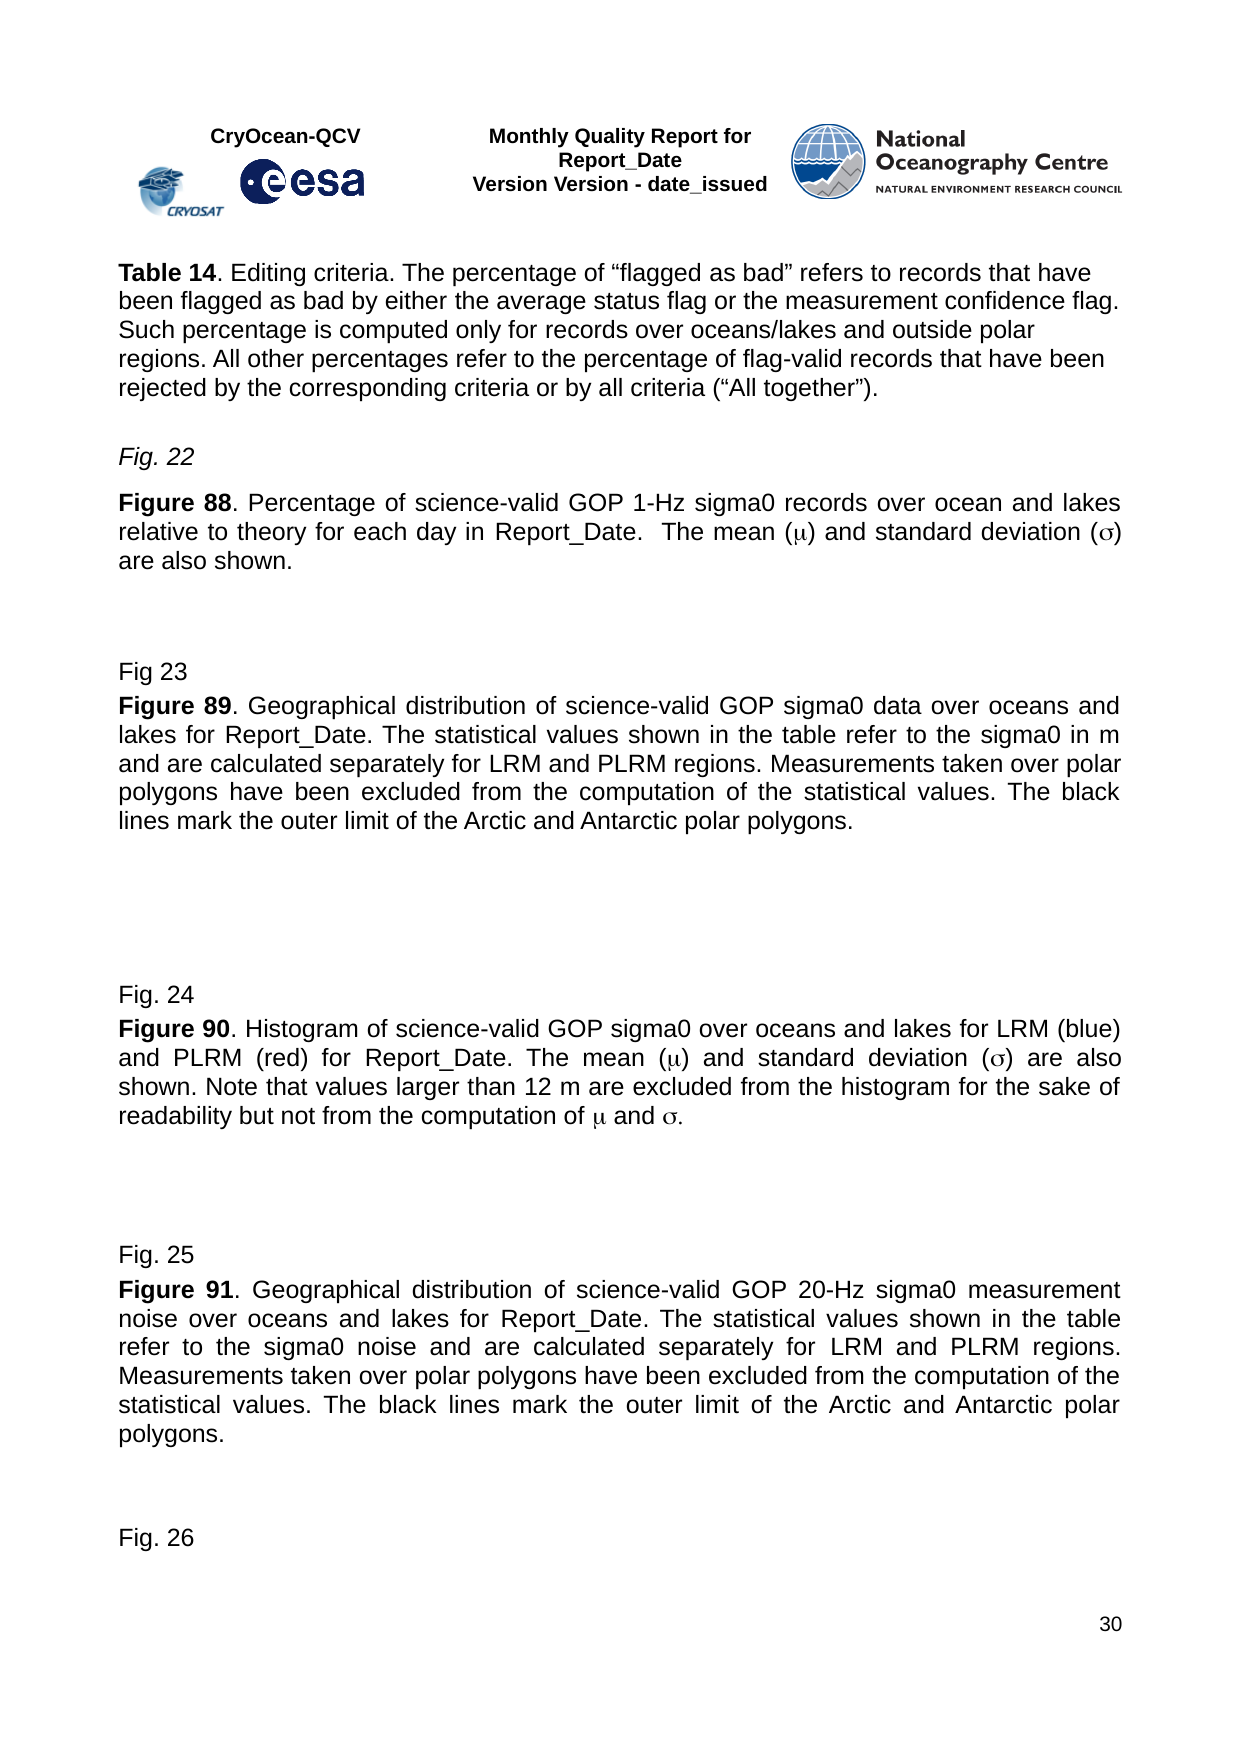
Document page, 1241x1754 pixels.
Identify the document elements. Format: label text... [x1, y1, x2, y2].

text Fig 23 [118, 656, 1122, 685]
text Figure 88. Percentage of science-valid GOP 1-Hz sigma0 records over ocean and lakes relative to theory for each day in Report_Date. The mean (μ) and standard deviation (σ) are also shown. [118, 488, 1122, 575]
text Figure 90. Histogram of science-valid GOP sigma0 over oceans and lakes for LRM (blue) and PLRM (red) for Report_Date. The mean (μ) and standard deviation (σ) are also shown. Note that values larger than 12 m are excluded from the histogram for the sake of readability but not from the computation of μ and σ. [118, 1014, 1122, 1129]
text Fig. 25 [118, 1240, 1122, 1269]
text Table 14. Editing criteria. The percentage of “flagged as bad” refers to records that have been flagged as bad by either the average status flag or the measurement confidence flag. Such percentage is computed only for records over oceans/lakes and outside polar regions. All other percentages refer to the percentage of flag-valid records that have been rejected by the corresponding criteria or by all criteria (“All together”). [118, 257, 1122, 401]
text Figure 89. Geographical distribution of science-valid GOP sigma0 data over oceans and lakes for Report_Date. The statistical values shown in the table refer to the sigma0 in m and are calculated separately for LRM and PLRM regions. Measurements taken over polar polygons have been excluded from the computation of the statistical values. The black lines mark the outer limit of the Arctic and Antarctic polar polygons. [118, 691, 1122, 835]
text Fig. 26 [118, 1523, 1122, 1551]
text Fig. 22 [118, 442, 1122, 471]
text Fig. 24 [118, 979, 1122, 1008]
text Figure 91. Geographical distribution of science-valid GOP 20-Hz sigma0 measurement noise over oceans and lakes for Report_Date. The statistical values shown in the table refer to the sigma0 noise and are calculated separately for LRM and PLRM regions. Measurements taken over polar polygons have been excluded from the computation of the statistical values. The black lines mark the outer limit of the Arctic and Antarctic polar polygons. [118, 1275, 1122, 1447]
picture [118, 159, 364, 224]
